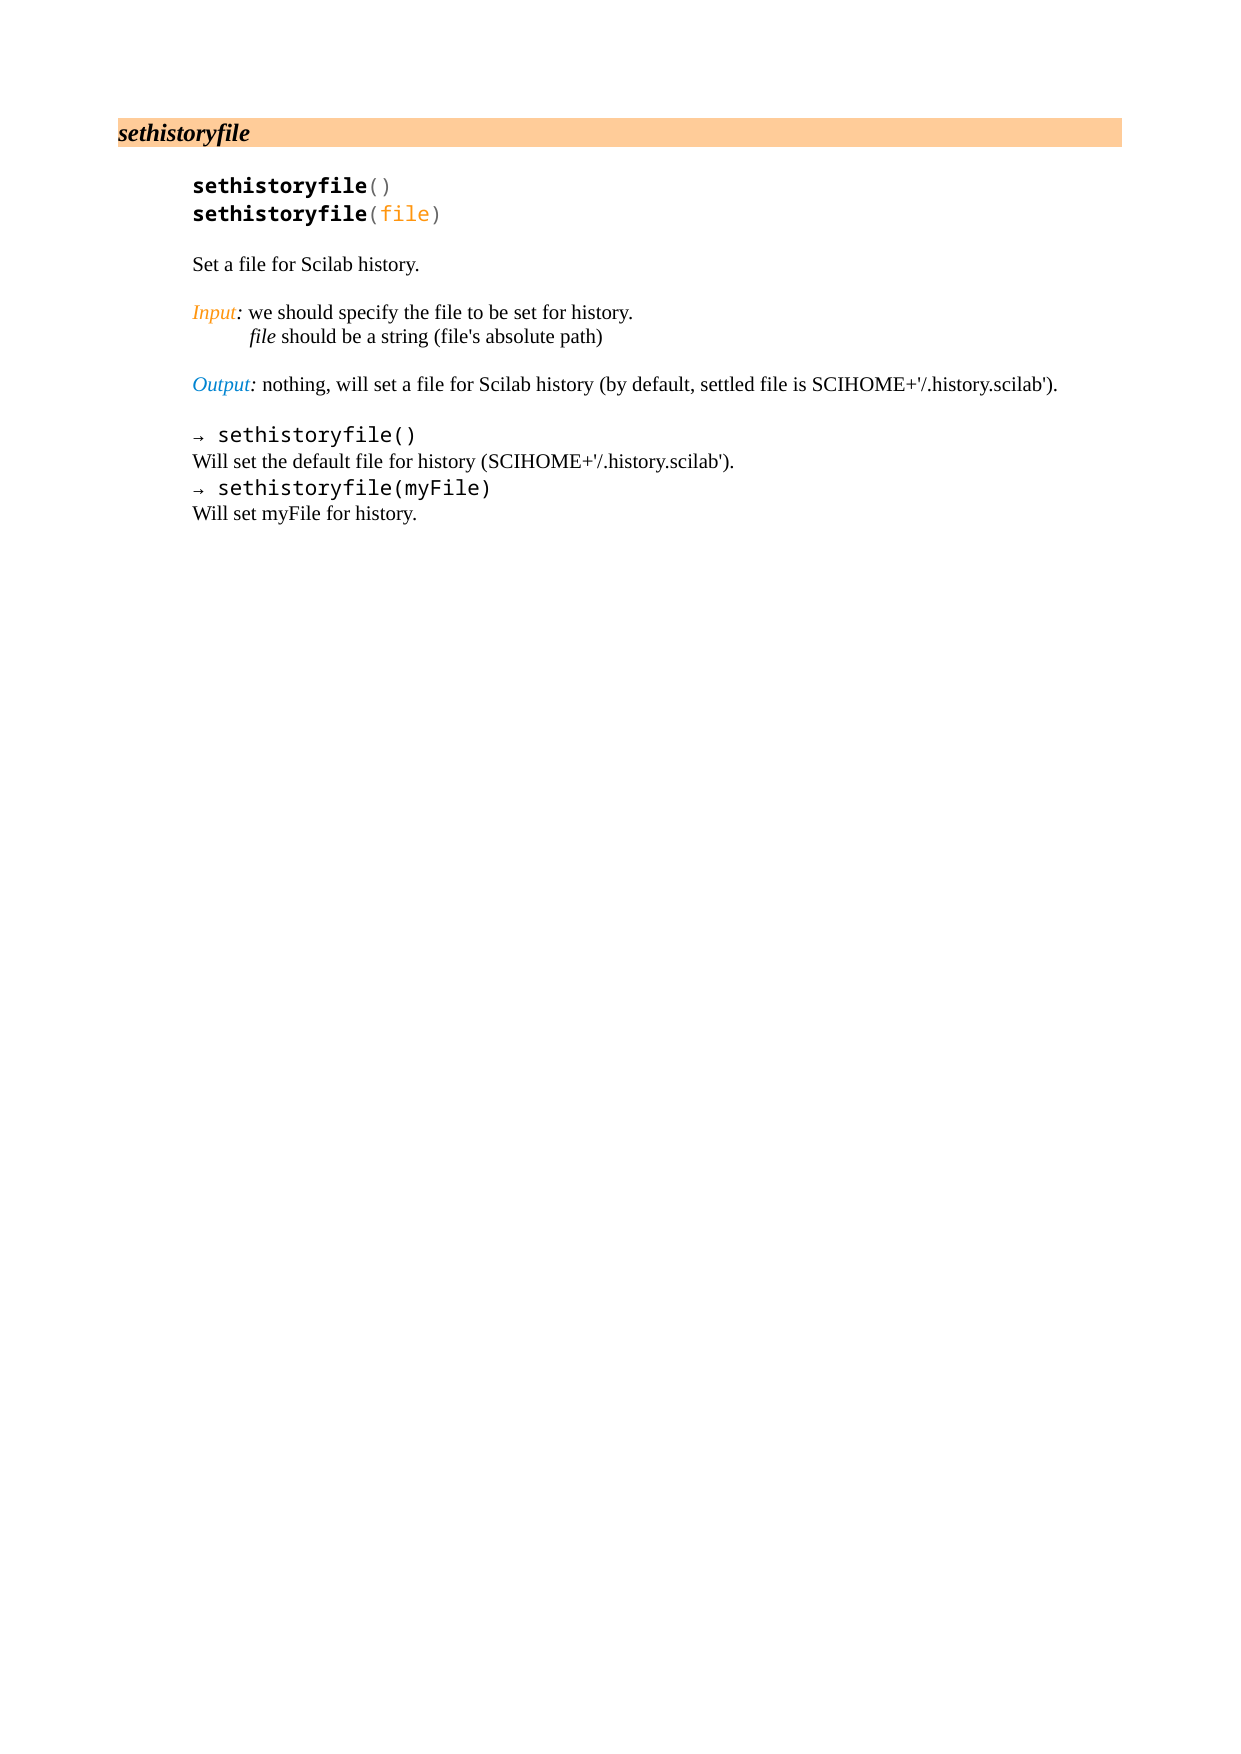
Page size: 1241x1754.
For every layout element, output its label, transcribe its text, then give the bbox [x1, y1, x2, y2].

text Input: we should specify the file to be set for history. [118, 300, 1122, 324]
text Output: nothing, will set a file for Scilab history (by default, settled file is SCIHOME+'/.history.scilab'). [118, 372, 1122, 396]
text Will set the default file for history (SCIHOME+'/.history.scilab'). [118, 449, 1122, 473]
text sethistoryfile(file) [118, 199, 1122, 228]
text sethistoryfile() [118, 171, 1122, 199]
text file should be a string (file's absolute path) [118, 324, 1122, 348]
text → sethistoryfile() [118, 420, 1122, 449]
text → sethistoryfile(myFile) [118, 473, 1122, 501]
text Set a file for Scilab history. [118, 252, 1122, 276]
text Will set myFile for history. [118, 501, 1122, 525]
text sethistoryfile [118, 118, 1122, 147]
